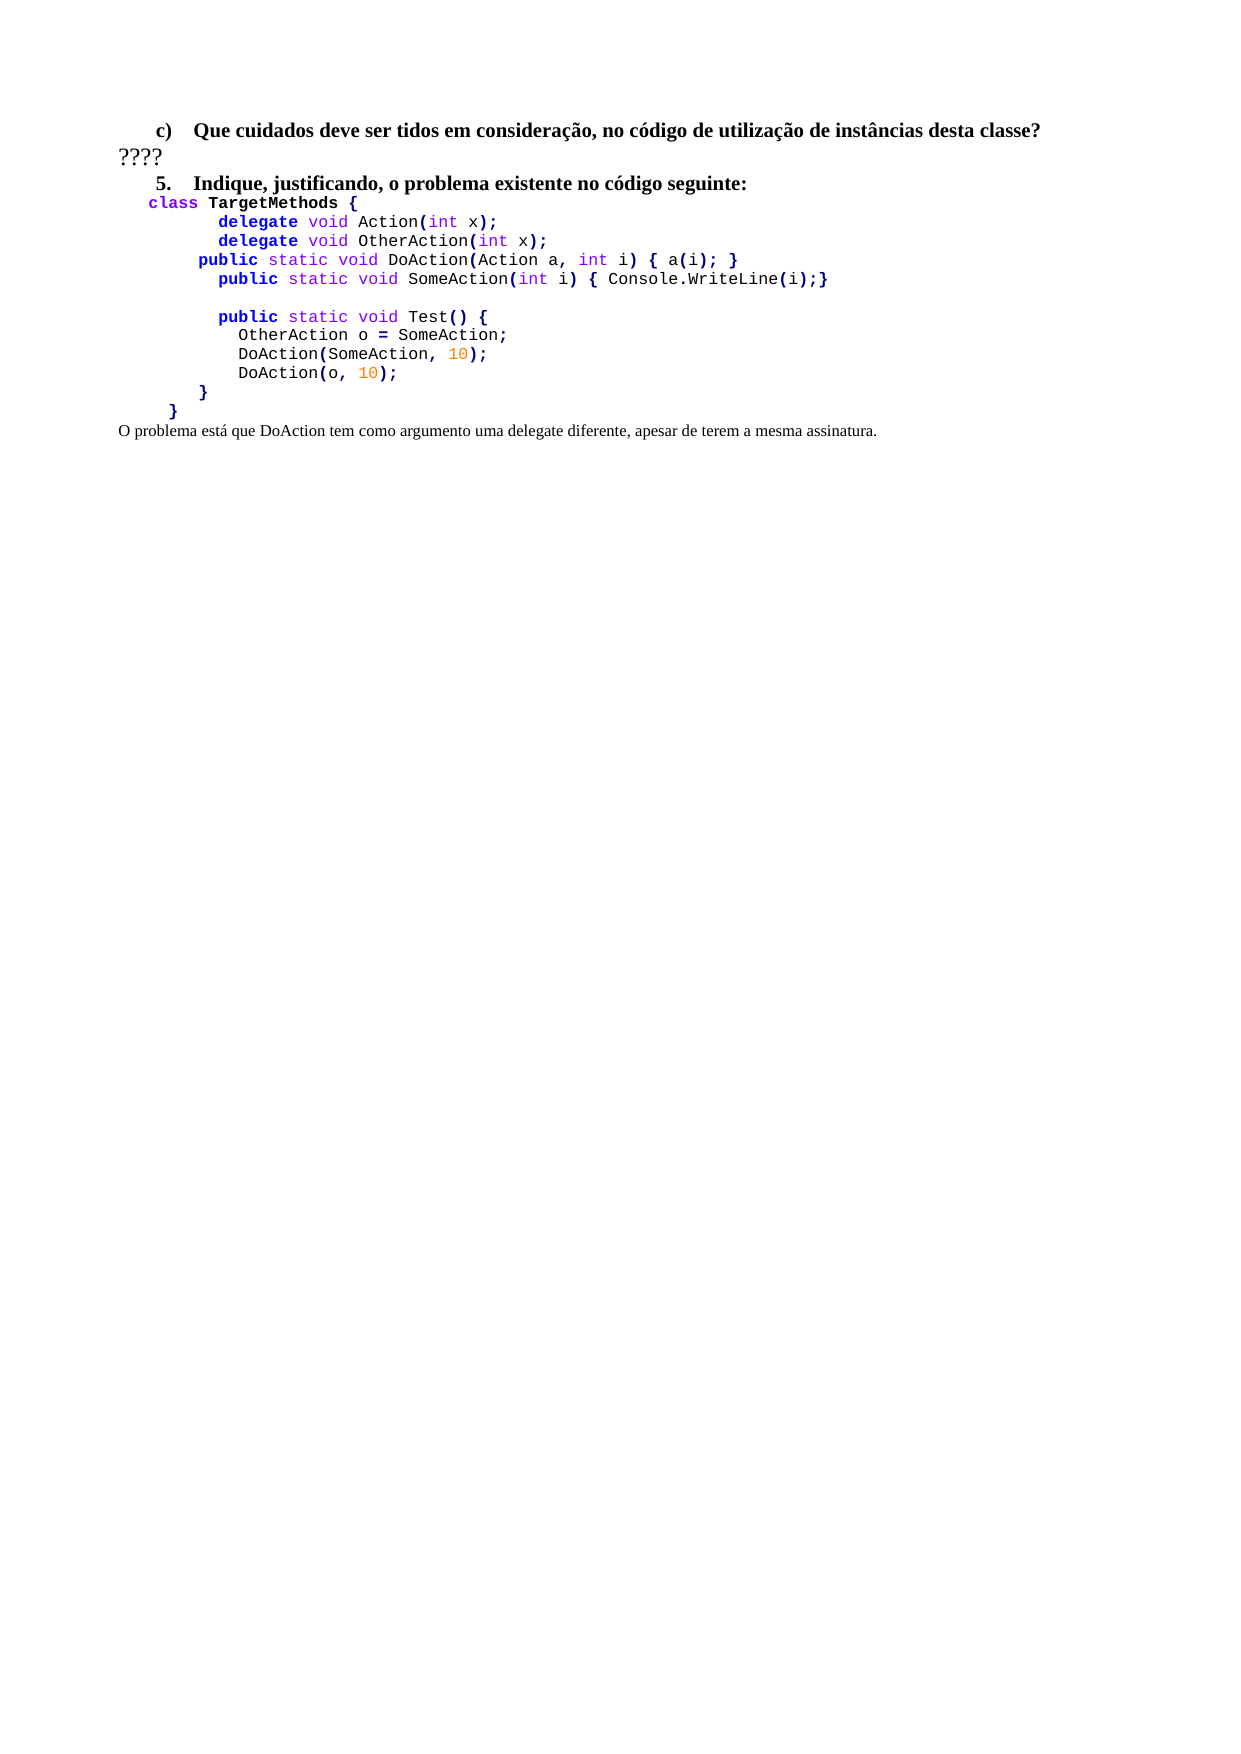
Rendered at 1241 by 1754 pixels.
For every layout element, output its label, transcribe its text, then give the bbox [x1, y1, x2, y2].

text } [118, 383, 1122, 402]
text public static void DoAction(Action a, int i) { a(i); } [118, 252, 1122, 270]
text } [118, 402, 1122, 421]
list Que cuidados deve ser tidos em consideração, no código de utilização de instâncias desta classe? [156, 118, 1122, 142]
text public static void SomeAction(int i) { Console.WriteLine(i);} [118, 270, 1122, 289]
text OtherAction o = SomeAction; [118, 327, 1122, 346]
text public static void Test() { [118, 308, 1122, 327]
text O problema está que DoAction tem como argumento uma delegate diferente, apesar de terem a mesma assinatura. [118, 421, 1122, 440]
text DoAction(o, 10); [118, 365, 1122, 383]
text delegate void OtherAction(int x); [118, 233, 1122, 252]
text delegate void Action(int x); [118, 214, 1122, 233]
list Indique, justificando, o problema existente no código seguinte: [156, 171, 1122, 195]
text ???? [118, 142, 1122, 171]
text class TargetMethods { [118, 195, 1122, 214]
text DoAction(SomeAction, 10); [118, 346, 1122, 365]
